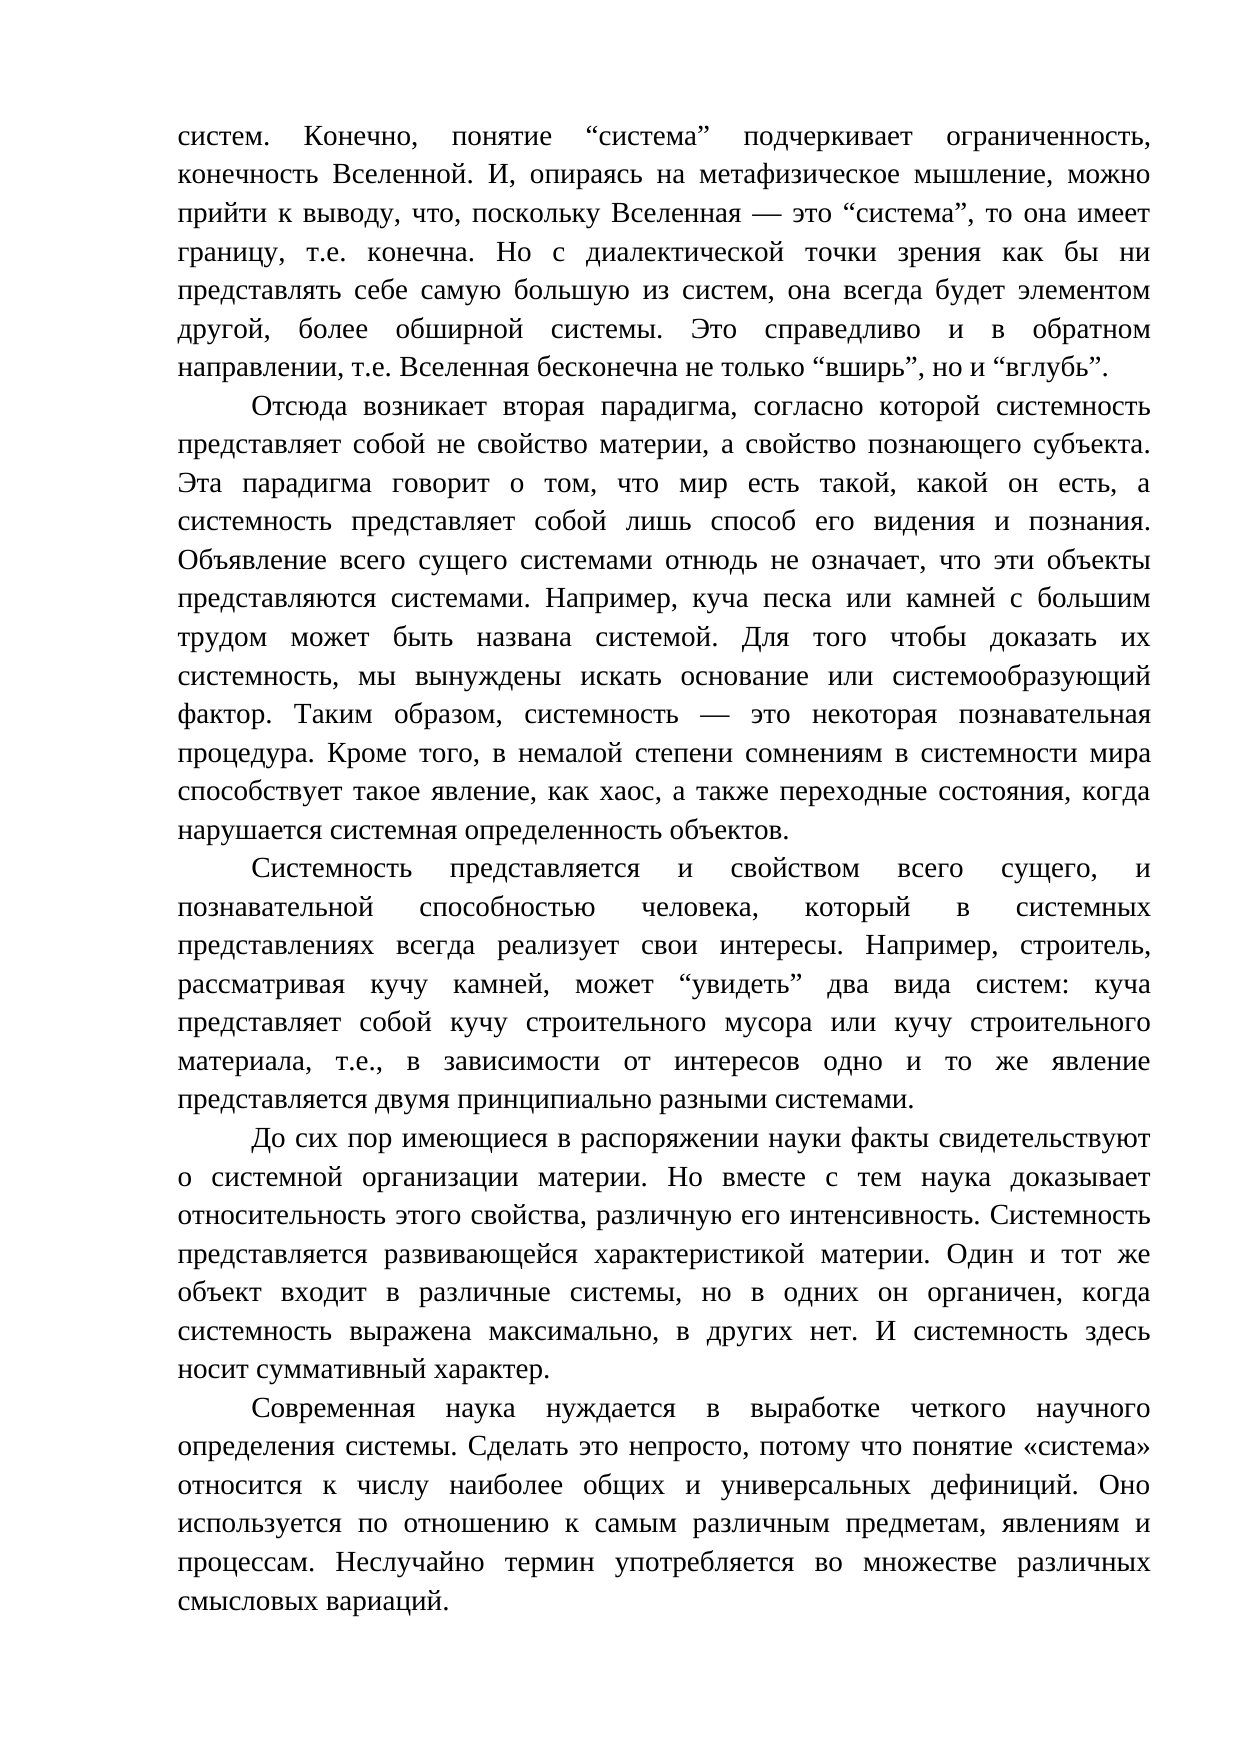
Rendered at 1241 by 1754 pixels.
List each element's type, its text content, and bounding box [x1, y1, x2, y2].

list систем. Конечно, понятие “система” подчеркивает ограниченность, конечность Вселенной. И, опираясь на метафизическое мышление, можно прийти к выводу, что, поскольку Вселенная — это “система”, то она имеет границу, т.е. конечна. Но с диалектической точки зрения как бы ни представлять себе самую большую из систем, она всегда будет элементом другой, более обширной системы. Это справедливо и в обратном направлении, т.е. Вселенная бесконечна не только “вширь”, но и “вглубь”. [177, 118, 1152, 383]
list Современная наука нуждается в выработке четкого научного определения системы. Сделать это непросто, потому что понятие «система» относится к числу наиболее общих и универсальных дефиниций. Оно используется по отношению к самым различным предметам, явлениям и процессам. Неслучайно термин употребляется во множестве различных смысловых вариаций. [177, 1390, 1152, 1616]
list Отсюда возникает вторая парадигма, согласно которой системность представляет собой не свойство материи, а свойство познающего субъекта. Эта парадигма говорит о том, что мир есть такой, какой он есть, а системность представляет собой лишь способ его видения и познания. Объявление всего сущего системами отнюдь не означает, что эти объекты представляются системами. Например, куча песка или камней с большим трудом может быть названа системой. Для того чтобы доказать их системность, мы вынуждены искать основание или системообразующий фактор. Таким образом, системность — это некоторая познавательная процедура. Кроме того, в немалой степени сомнениям в системности мира способствует такое явление, как хаос, а также переходные состояния, когда нарушается системная определенность объектов. [177, 388, 1152, 845]
list Системность представляется и свойством всего сущего, и познавательной способностью человека, который в системных представлениях всегда реализует свои интересы. Например, строитель, рассматривая кучу камней, может “увидеть” два вида систем: куча представляет собой кучу строительного мусора или кучу строительного материала, т.е., в зависимости от интересов одно и то же явление представляется двумя принципиально разными системами. [177, 850, 1152, 1115]
list До сих пор имеющиеся в распоряжении науки факты свидетельствуют о системной организации материи. Но вместе с тем наука доказывает относительность этого свойства, различную его интенсивность. Системность представляется развивающейся характеристикой материи. Один и тот же объект входит в различные системы, но в одних он органичен, когда системность выражена максимально, в других нет. И системность здесь носит суммативный характер. [177, 1120, 1152, 1385]
